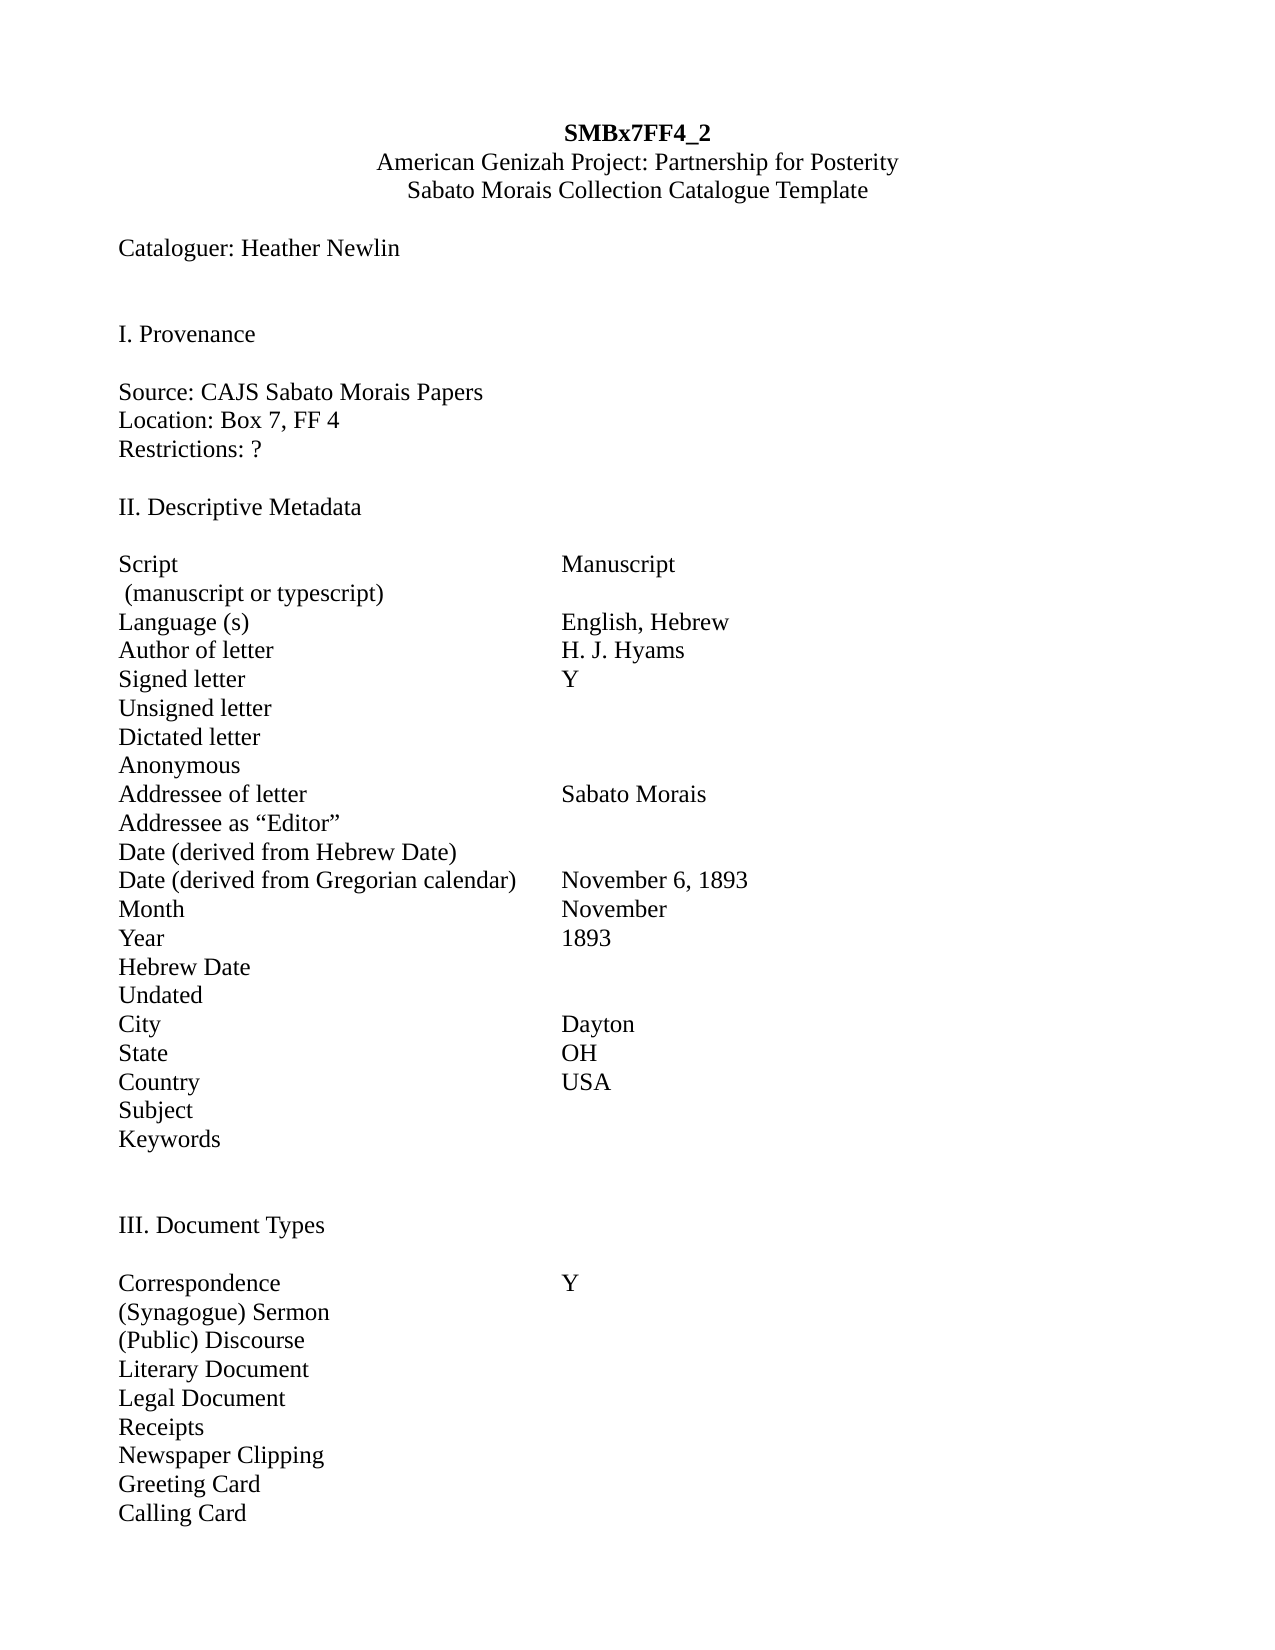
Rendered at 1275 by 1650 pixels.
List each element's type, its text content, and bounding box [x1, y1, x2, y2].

text Year 1893 [118, 923, 1157, 952]
text Restrictions: ? [118, 434, 1157, 463]
text City Dayton [118, 1009, 1157, 1038]
text I. Provenance [118, 319, 1157, 348]
text State OH [118, 1038, 1157, 1067]
text III. Document Types [118, 1211, 1157, 1239]
text Keywords [118, 1124, 1157, 1153]
text Literary Document [118, 1354, 1157, 1383]
text II. Descriptive Metadata [118, 492, 1157, 521]
text Author of letter H. J. Hyams [118, 636, 1157, 664]
text Location: Box 7, FF 4 [118, 406, 1157, 434]
text Legal Document [118, 1383, 1157, 1412]
text (Synagogue) Sermon [118, 1297, 1157, 1326]
text Hebrew Date [118, 952, 1157, 981]
text Undated [118, 981, 1157, 1009]
text Source: CAJS Sabato Morais Papers [118, 377, 1157, 406]
text Addressee as “Editor” [118, 808, 1157, 837]
text (manuscript or typescript) [118, 578, 1157, 607]
text Subject [118, 1096, 1157, 1124]
text American Genizah Project: Partnership for Posterity [118, 147, 1157, 176]
text Dictated letter [118, 722, 1157, 751]
text Calling Card [118, 1498, 1157, 1527]
text Correspondence Y [118, 1268, 1157, 1297]
text (Public) Discourse [118, 1326, 1157, 1354]
text Newspaper Clipping [118, 1441, 1157, 1469]
text Cataloguer: Heather Newlin [118, 233, 1157, 262]
text Script Manuscript [118, 549, 1157, 578]
text Receipts [118, 1412, 1157, 1441]
text Signed letter Y [118, 664, 1157, 693]
text Anonymous [118, 751, 1157, 779]
text Addressee of letter Sabato Morais [118, 779, 1157, 808]
text Greeting Card [118, 1469, 1157, 1498]
text Date (derived from Hebrew Date) [118, 837, 1157, 866]
text Month November [118, 894, 1157, 923]
text Unsigned letter [118, 693, 1157, 722]
text SMBx7FF4_2 [118, 118, 1157, 147]
text Sabato Morais Collection Catalogue Template [118, 176, 1157, 204]
text Country USA [118, 1067, 1157, 1096]
text Language (s) English, Hebrew [118, 607, 1157, 636]
text Date (derived from Gregorian calendar) November 6, 1893 [118, 866, 1157, 894]
